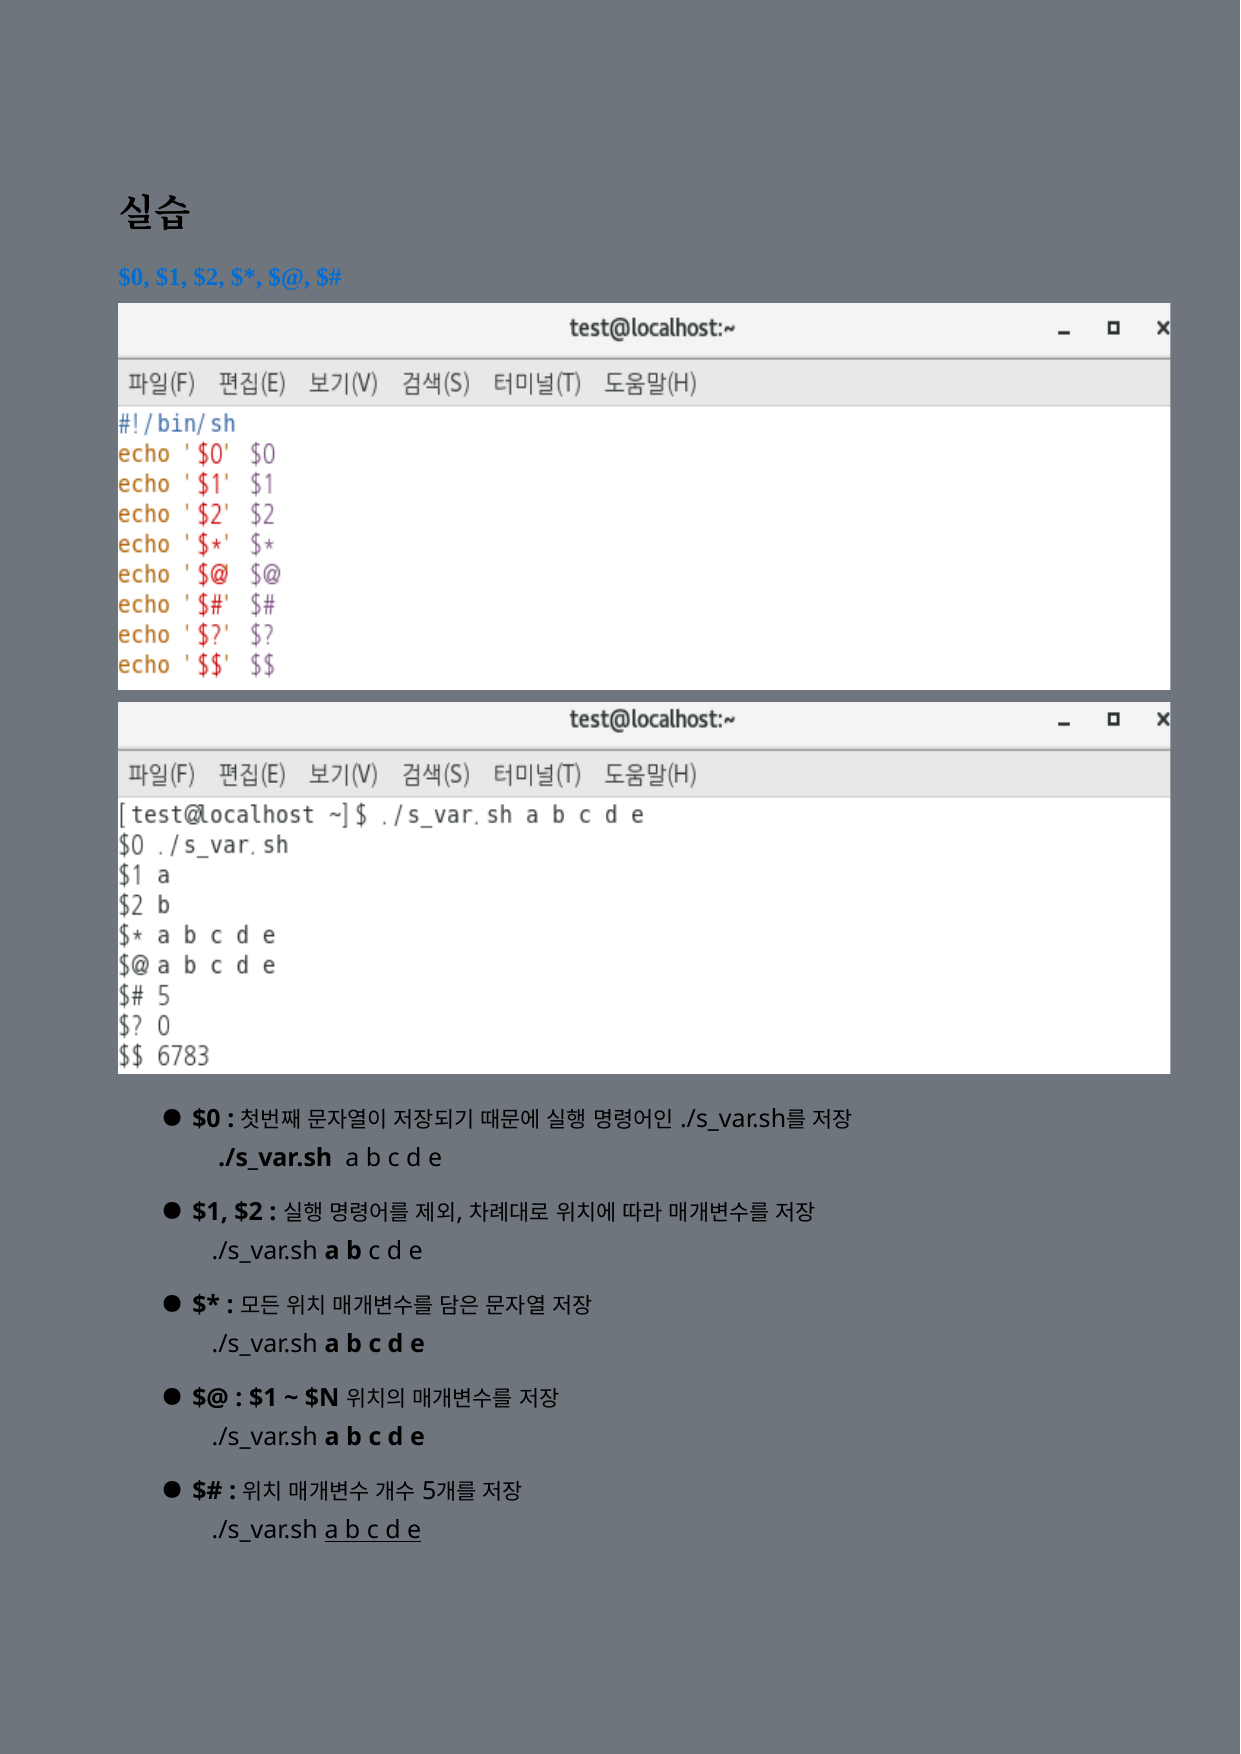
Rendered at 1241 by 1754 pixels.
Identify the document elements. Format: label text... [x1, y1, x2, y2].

list $# : 위치 매개변수 개수 5개를 저장 ./s_var.sh a b c d e [162, 1473, 1122, 1546]
picture [118, 702, 1171, 1074]
subtitle 실습 [118, 183, 1122, 237]
list $* : 모든 위치 매개변수를 담은 문자열 저장 ./s_var.sh a b c d e [162, 1287, 1122, 1360]
list $@ : $1 ~ $N 위치의 매개변수를 저장 ./s_var.sh a b c d e [162, 1380, 1122, 1453]
picture [118, 303, 1171, 690]
subtitle $0, $1, $2, $*, $@, $# [118, 262, 1122, 291]
list $1, $2 : 실행 명령어를 제외, 차례대로 위치에 따라 매개변수를 저장 ./s_var.sh a b c d e [162, 1194, 1122, 1267]
list $0 : 첫번째 문자열이 저장되기 때문에 실행 명령어인 ./s_var.sh를 저장 ./s_var.sh a b c d e [162, 1101, 1122, 1174]
